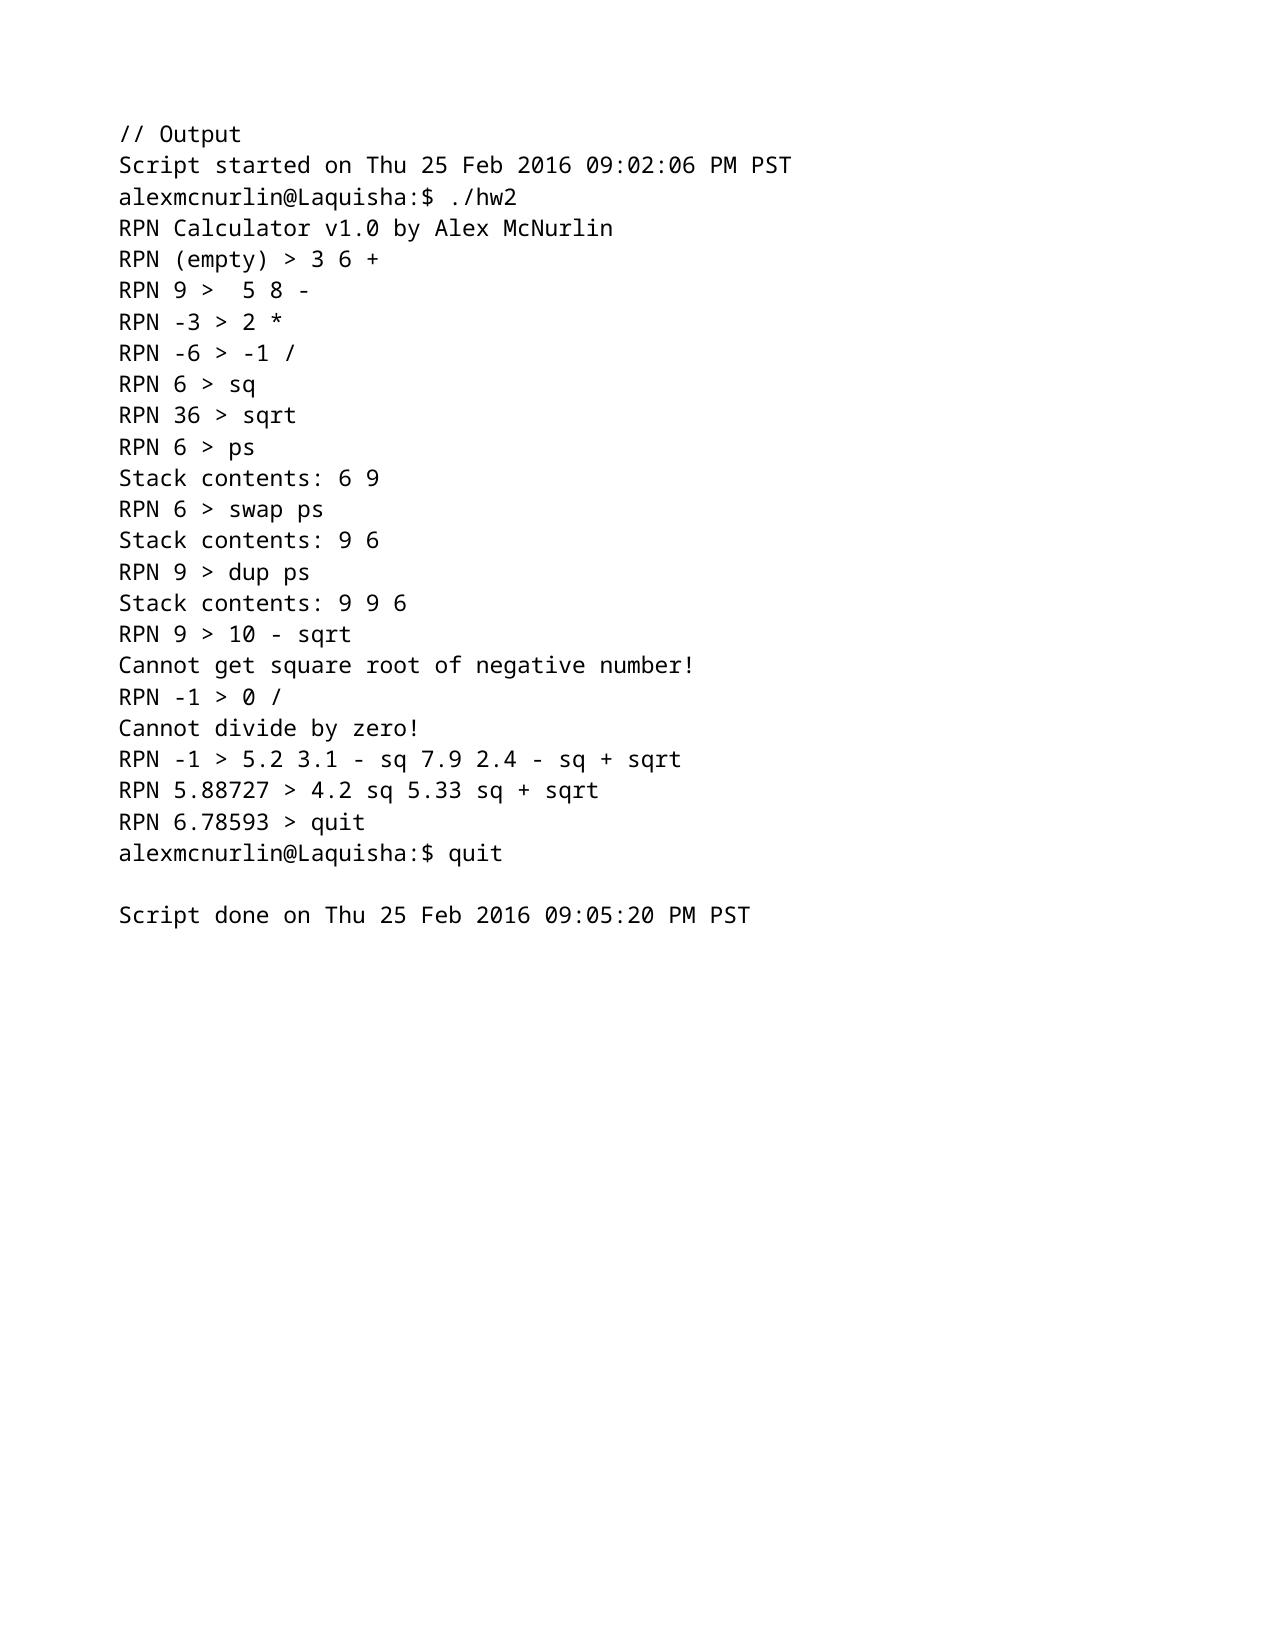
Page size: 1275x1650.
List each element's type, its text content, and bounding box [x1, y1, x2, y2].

text RPN 9 > 10 - sqrt [118, 618, 1157, 649]
text Stack contents: 9 9 6 [118, 587, 1157, 618]
text Script done on Thu 25 Feb 2016 09:05:20 PM PST [118, 899, 1157, 931]
text Stack contents: 6 9 [118, 462, 1157, 493]
text RPN 6 > ps [118, 431, 1157, 462]
text alexmcnurlin@Laquisha:$ ./hw2 [118, 181, 1157, 212]
text // Output [118, 118, 1157, 149]
text RPN (empty) > 3 6 + [118, 243, 1157, 274]
text RPN -1 > 5.2 3.1 - sq 7.9 2.4 - sq + sqrt [118, 743, 1157, 774]
text RPN 9 > 5 8 - [118, 274, 1157, 306]
text RPN 9 > dup ps [118, 556, 1157, 587]
text RPN Calculator v1.0 by Alex McNurlin [118, 212, 1157, 243]
text RPN 6.78593 > quit [118, 806, 1157, 837]
text RPN 36 > sqrt [118, 399, 1157, 431]
text RPN 6 > sq [118, 368, 1157, 399]
text RPN -6 > -1 / [118, 337, 1157, 368]
text Cannot get square root of negative number! [118, 649, 1157, 681]
text Cannot divide by zero! [118, 712, 1157, 743]
text RPN -1 > 0 / [118, 681, 1157, 712]
text alexmcnurlin@Laquisha:$ quit [118, 837, 1157, 868]
text Script started on Thu 25 Feb 2016 09:02:06 PM PST [118, 149, 1157, 181]
text RPN 6 > swap ps [118, 493, 1157, 524]
text RPN 5.88727 > 4.2 sq 5.33 sq + sqrt [118, 774, 1157, 806]
text Stack contents: 9 6 [118, 524, 1157, 556]
text RPN -3 > 2 * [118, 306, 1157, 337]
